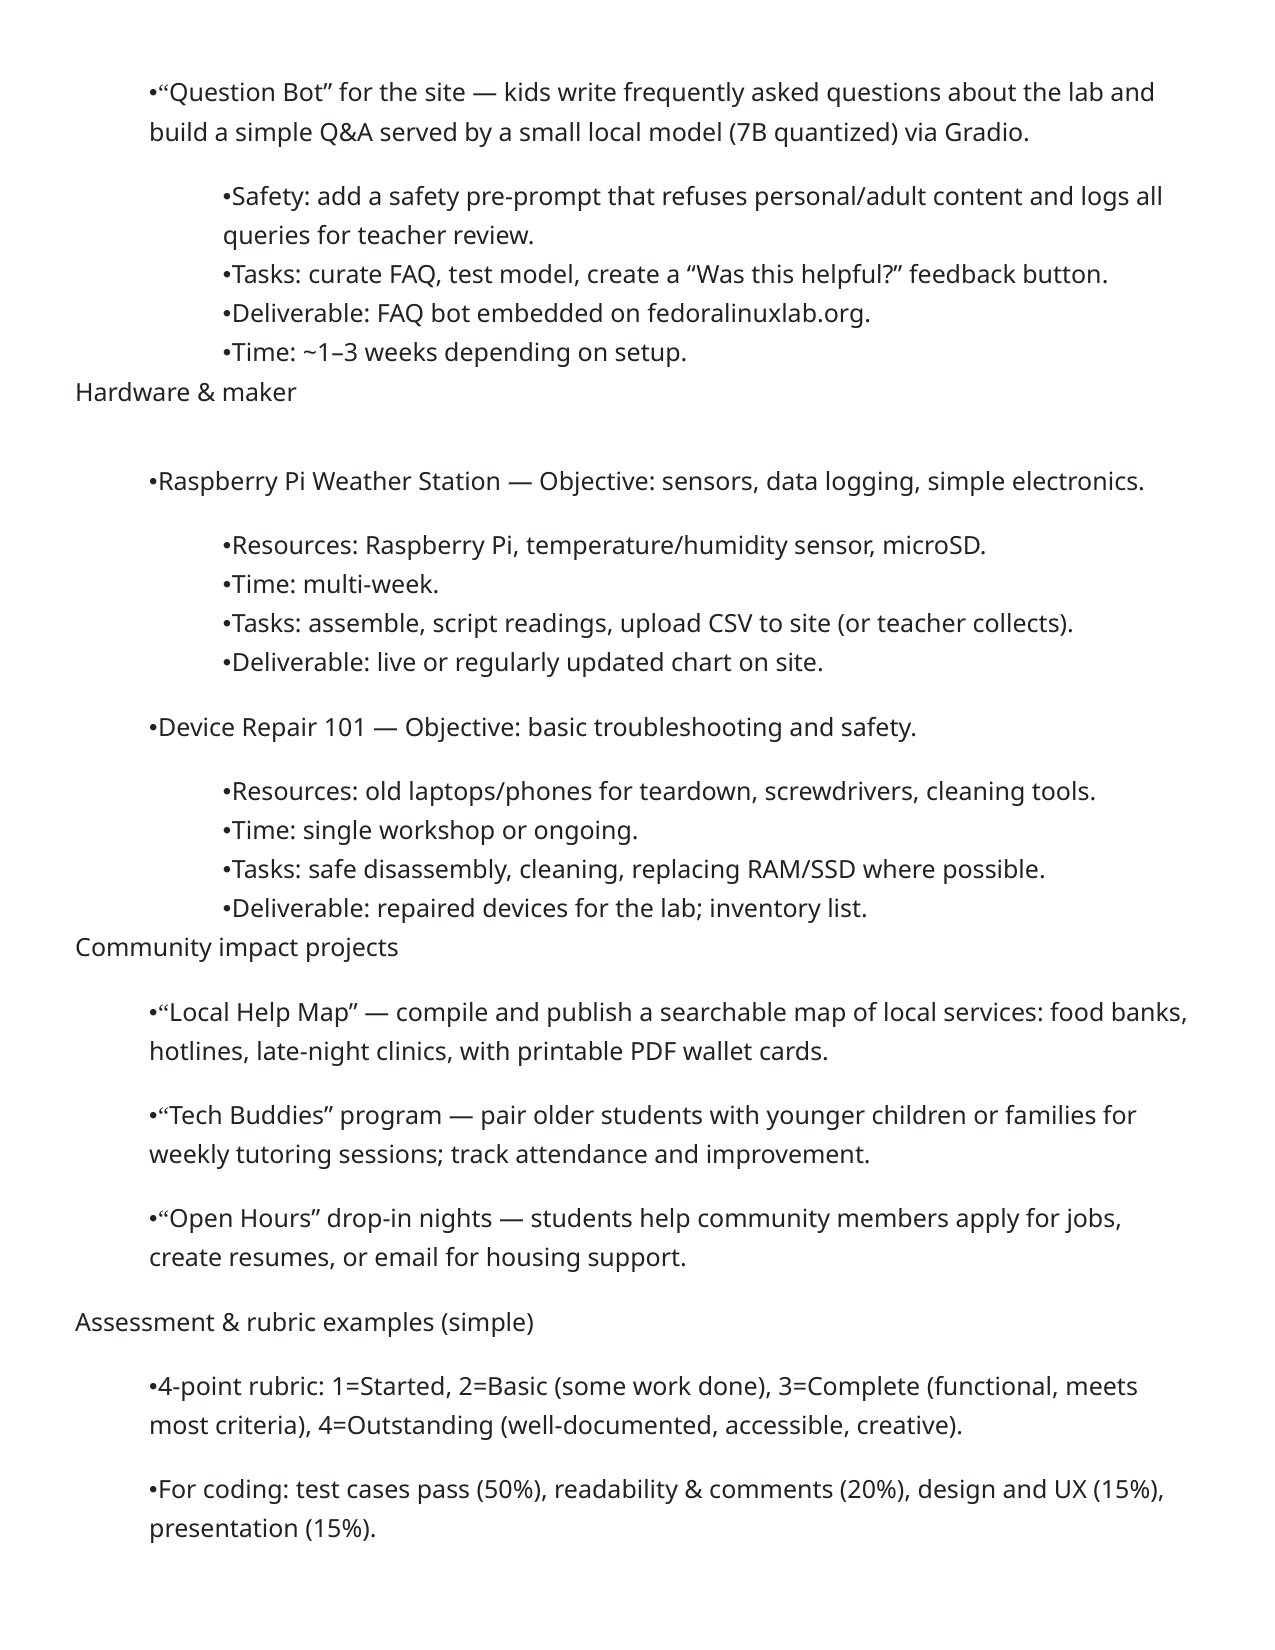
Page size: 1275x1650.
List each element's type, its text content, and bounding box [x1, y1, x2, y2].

list 4-point rubric: 1=Started, 2=Basic (some work done), 3=Complete (functional, meets most criteria), 4=Outstanding (well-documented, accessible, creative). [75, 1368, 1200, 1442]
list Deliverable: live or regularly updated chart on site. [75, 645, 1200, 679]
list Safety: add a safety pre-prompt that refuses personal/adult content and logs all queries for teacher review. [75, 178, 1200, 252]
text Hardware & maker [75, 374, 1200, 408]
list Tasks: assemble, script readings, upload CSV to site (or teacher collects). [75, 606, 1200, 640]
list Time: single workshop or ongoing. [75, 812, 1200, 847]
list Device Repair 101 — Objective: basic troubleshooting and safety. [75, 709, 1200, 743]
list “Tech Buddies” program — pair older students with younger children or families for weekly tutoring sessions; track attendance and improvement. [75, 1097, 1200, 1171]
list Time: ~1–3 weeks depending on setup. [75, 335, 1200, 369]
list Deliverable: repaired devices for the lab; inventory list. [75, 891, 1200, 925]
list Resources: Raspberry Pi, temperature/humidity sensor, microSD. [75, 527, 1200, 562]
list Raspberry Pi Weather Station — Objective: sensors, data logging, simple electronics. [75, 463, 1200, 497]
list Time: multi-week. [75, 567, 1200, 601]
text Community impact projects [75, 930, 1200, 964]
list “Local Help Map” — compile and publish a searchable map of local services: food banks, hotlines, late-night clinics, with printable PDF wallet cards. [75, 994, 1200, 1067]
text Assessment & rubric examples (simple) [75, 1304, 1200, 1338]
list Tasks: curate FAQ, test model, create a “Was this helpful?” feedback button. [75, 257, 1200, 291]
list Resources: old laptops/phones for teardown, screwdrivers, cleaning tools. [75, 773, 1200, 807]
list Deliverable: FAQ bot embedded on fedoralinuxlab.org. [75, 296, 1200, 330]
list Tasks: safe disassembly, cleaning, replacing RAM/SSD where possible. [75, 852, 1200, 886]
list “Question Bot” for the site — kids write frequently asked questions about the lab and build a simple Q&A served by a small local model (7B quantized) via Gradio. [75, 75, 1200, 148]
list For coding: test cases pass (50%), readability & comments (20%), design and UX (15%), presentation (15%). [75, 1472, 1200, 1545]
list “Open Hours” drop-in nights — students help community members apply for jobs, create resumes, or email for housing support. [75, 1201, 1200, 1274]
